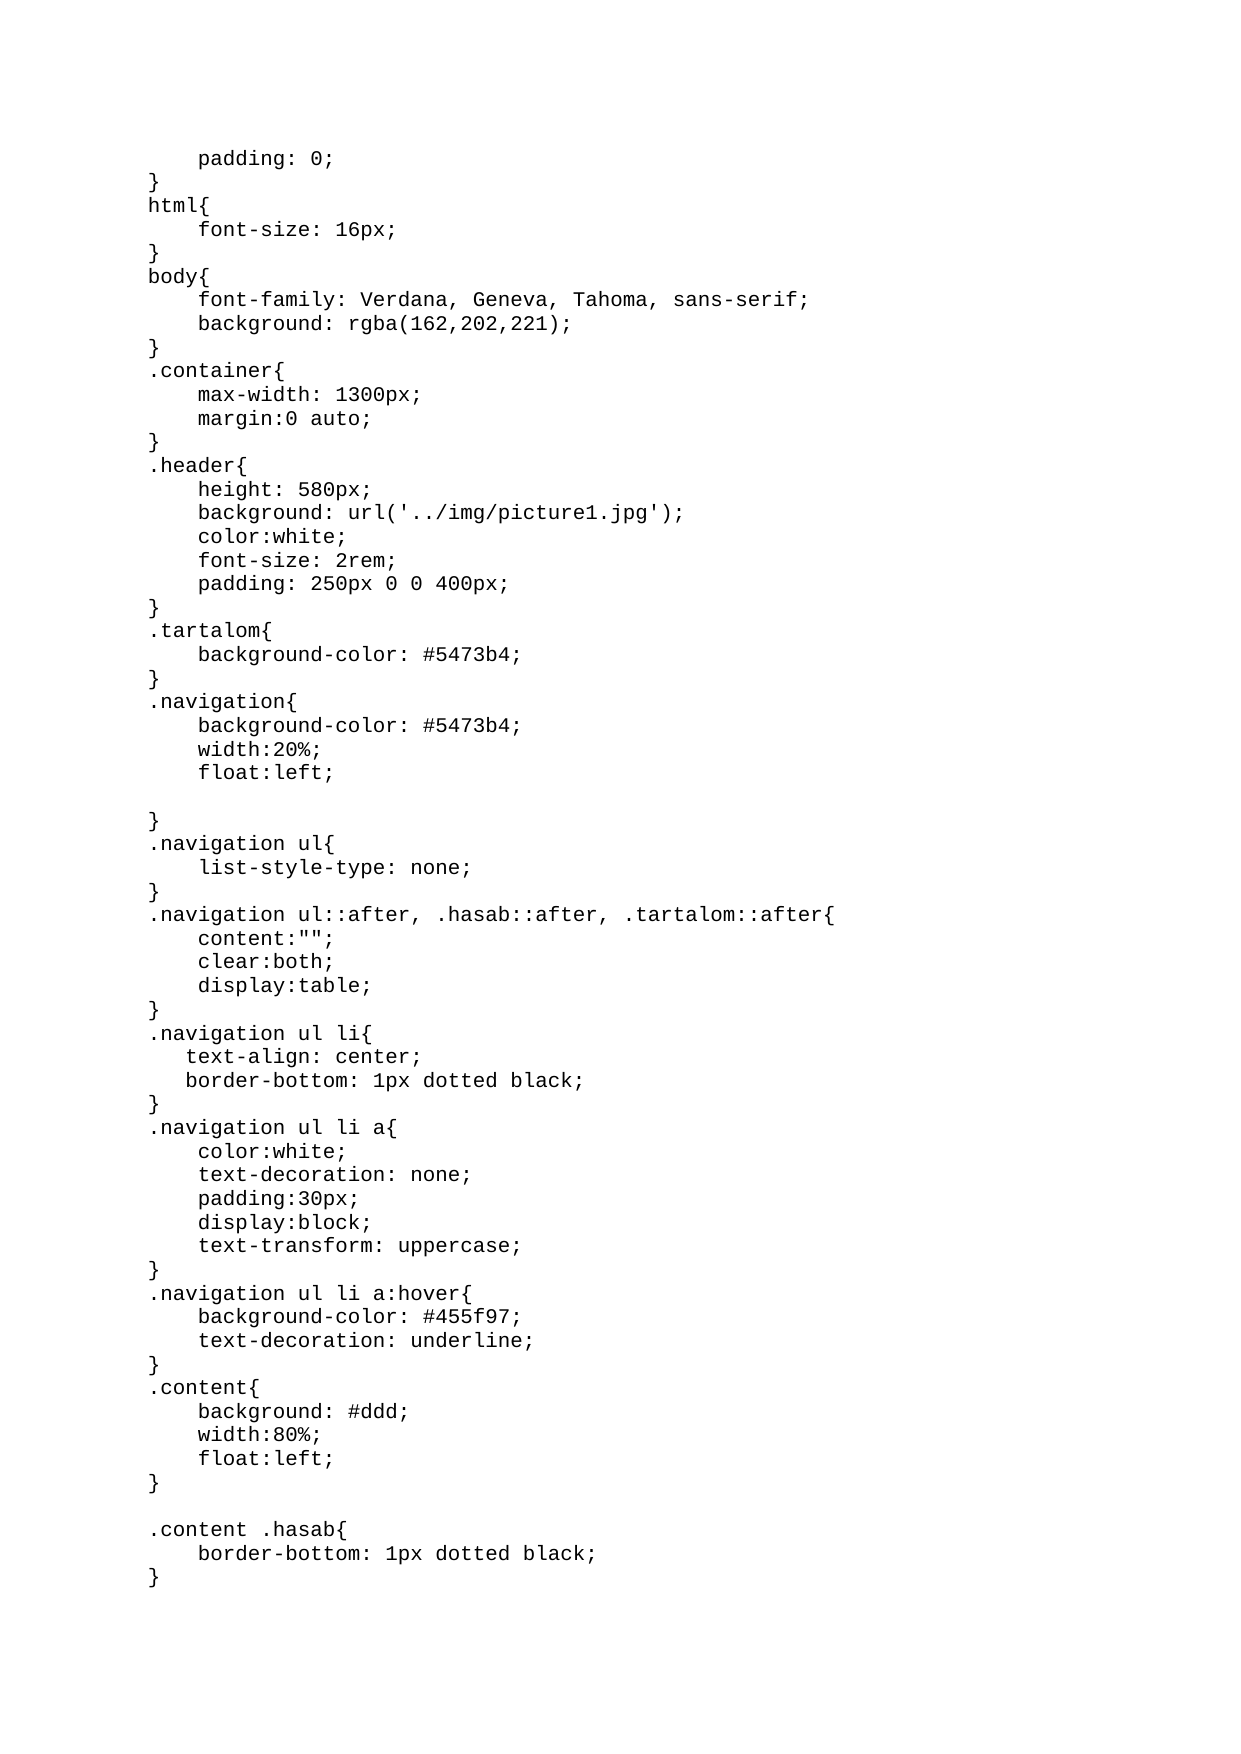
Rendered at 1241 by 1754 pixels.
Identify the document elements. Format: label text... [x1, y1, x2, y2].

text content:""; [148, 928, 1093, 952]
text width:80%; [148, 1424, 1093, 1448]
text border-bottom: 1px dotted black; [148, 1070, 1093, 1093]
text background: rgba(162,202,221); [148, 313, 1093, 337]
text max-width: 1300px; [148, 384, 1093, 408]
text } [148, 1472, 1093, 1495]
text } [148, 810, 1093, 833]
text color:white; [148, 526, 1093, 549]
text } [148, 337, 1093, 360]
text display:table; [148, 975, 1093, 999]
text font-family: Verdana, Geneva, Tahoma, sans-serif; [148, 289, 1093, 313]
text } [148, 1259, 1093, 1283]
text .navigation ul{ [148, 833, 1093, 857]
text .tartalom{ [148, 621, 1093, 644]
text .content{ [148, 1377, 1093, 1401]
text float:left; [148, 762, 1093, 786]
text .container{ [148, 360, 1093, 384]
text border-bottom: 1px dotted black; [148, 1543, 1093, 1566]
text } [148, 1566, 1093, 1590]
text background-color: #5473b4; [148, 644, 1093, 668]
text width:20%; [148, 739, 1093, 762]
text padding: 0; [148, 148, 1093, 171]
text } [148, 999, 1093, 1022]
text .navigation ul li a{ [148, 1117, 1093, 1141]
text } [148, 171, 1093, 195]
text text-transform: uppercase; [148, 1235, 1093, 1259]
text } [148, 242, 1093, 266]
text background: url('../img/picture1.jpg'); [148, 502, 1093, 526]
text text-decoration: underline; [148, 1330, 1093, 1353]
text } [148, 597, 1093, 621]
text .navigation ul::after, .hasab::after, .tartalom::after{ [148, 904, 1093, 928]
text .content .hasab{ [148, 1519, 1093, 1543]
text float:left; [148, 1448, 1093, 1472]
text .header{ [148, 455, 1093, 479]
text body{ [148, 266, 1093, 289]
text .navigation ul li a:hover{ [148, 1283, 1093, 1306]
text clear:both; [148, 952, 1093, 975]
text padding: 250px 0 0 400px; [148, 573, 1093, 597]
text margin:0 auto; [148, 408, 1093, 431]
text background-color: #455f97; [148, 1306, 1093, 1330]
text } [148, 1353, 1093, 1377]
text display:block; [148, 1212, 1093, 1235]
text font-size: 2rem; [148, 549, 1093, 573]
text background: #ddd; [148, 1401, 1093, 1424]
text font-size: 16px; [148, 218, 1093, 242]
text text-decoration: none; [148, 1164, 1093, 1188]
text } [148, 1093, 1093, 1117]
text html{ [148, 195, 1093, 218]
text } [148, 881, 1093, 904]
text color:white; [148, 1141, 1093, 1164]
text text-align: center; [148, 1046, 1093, 1070]
text list-style-type: none; [148, 857, 1093, 881]
text .navigation{ [148, 691, 1093, 715]
text .navigation ul li{ [148, 1022, 1093, 1046]
text height: 580px; [148, 479, 1093, 502]
text background-color: #5473b4; [148, 715, 1093, 739]
text } [148, 431, 1093, 455]
text padding:30px; [148, 1188, 1093, 1212]
text } [148, 668, 1093, 691]
